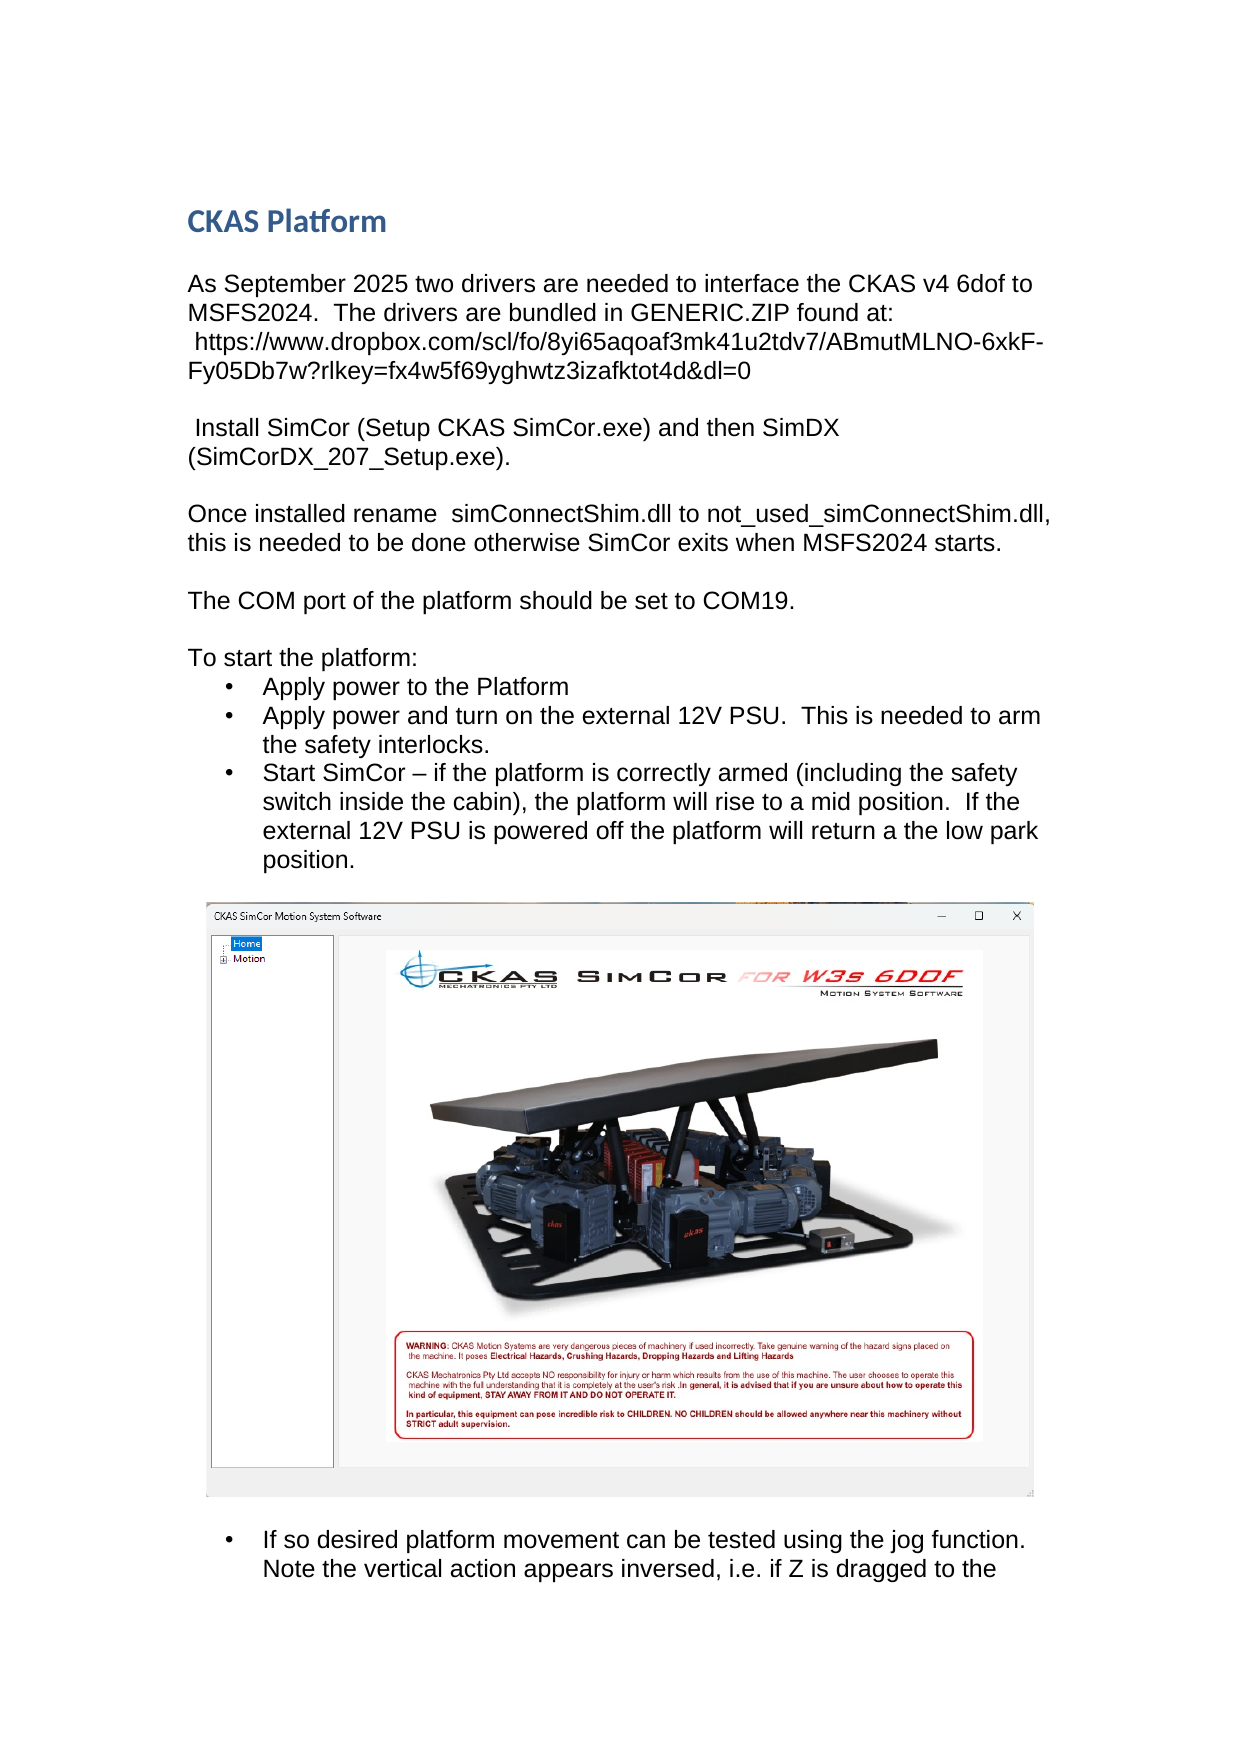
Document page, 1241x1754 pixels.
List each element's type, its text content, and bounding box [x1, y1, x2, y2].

text Install SimCor (Setup CKAS SimCor.exe) and then SimDX (SimCorDX_207_Setup.exe). [187, 413, 1053, 471]
text Once installed rename simConnectShim.dll to not_used_simConnectShim.dll, this is needed to be done otherwise SimCor exits when MSFS2024 starts. [187, 499, 1053, 557]
list Apply power to the Platform [225, 672, 1053, 701]
list Start SimCor – if the platform is correctly armed (including the safety switch inside the cabin), the platform will rise to a mid position. If the external 12V PSU is powered off the platform will return a the low park position. [225, 758, 1053, 873]
text The COM port of the platform should be set to COM19. [187, 586, 1053, 614]
list Apply power and turn on the external 12V PSU. This is needed to arm the safety interlocks. [225, 701, 1053, 758]
list If so desired platform movement can be tested using the jog function. Note the vertical action appears inversed, i.e. if Z is dragged to the [225, 1525, 1053, 1583]
text To start the platform: [187, 643, 1053, 672]
text https://www.dropbox.com/scl/fo/8yi65aqoaf3mk41u2tdv7/ABmutMLNO-6xkF-Fy05Db7w?rlkey=fx4w5f69yghwtz3izafktot4d&dl=0 [187, 327, 1053, 384]
text As September 2025 two drivers are needed to interface the CKAS v4 6dof to MSFS2024. The drivers are bundled in GENERIC.ZIP found at: [187, 269, 1053, 327]
subtitle CKAS Platform [187, 200, 1053, 241]
picture [206, 902, 1034, 1497]
